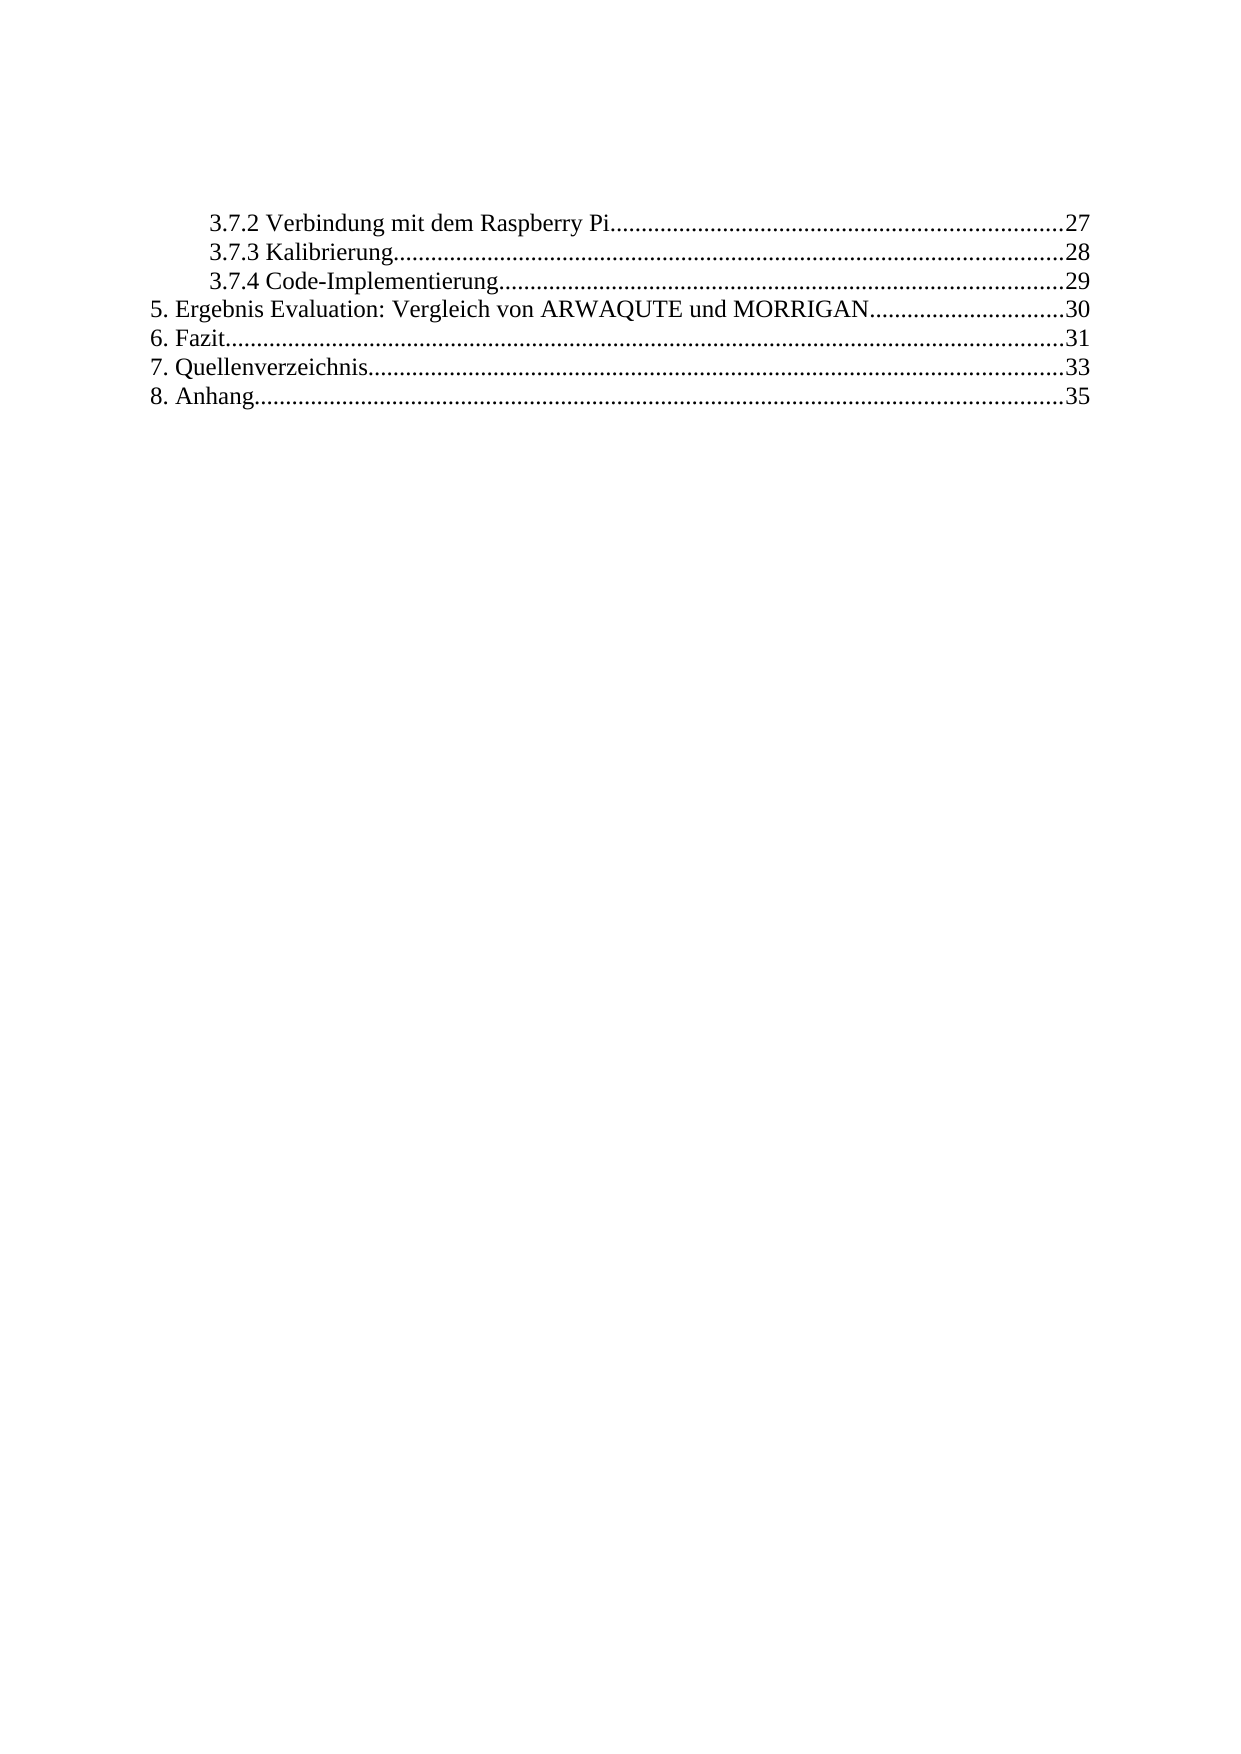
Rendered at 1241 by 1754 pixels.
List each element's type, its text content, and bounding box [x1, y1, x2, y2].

text 3.7.3 Kalibrierung 28 [209, 237, 1090, 266]
text 6. Fazit 31 [150, 323, 1090, 352]
text 5. Ergebnis Evaluation: Vergleich von ARWAQUTE und MORRIGAN 30 [150, 294, 1090, 323]
text 8. Anhang 35 [150, 381, 1090, 409]
text 7. Quellenverzeichnis 33 [150, 352, 1090, 381]
text 3.7.4 Code-Implementierung 29 [209, 266, 1090, 294]
text 3.7.2 Verbindung mit dem Raspberry Pi 27 [209, 208, 1090, 237]
